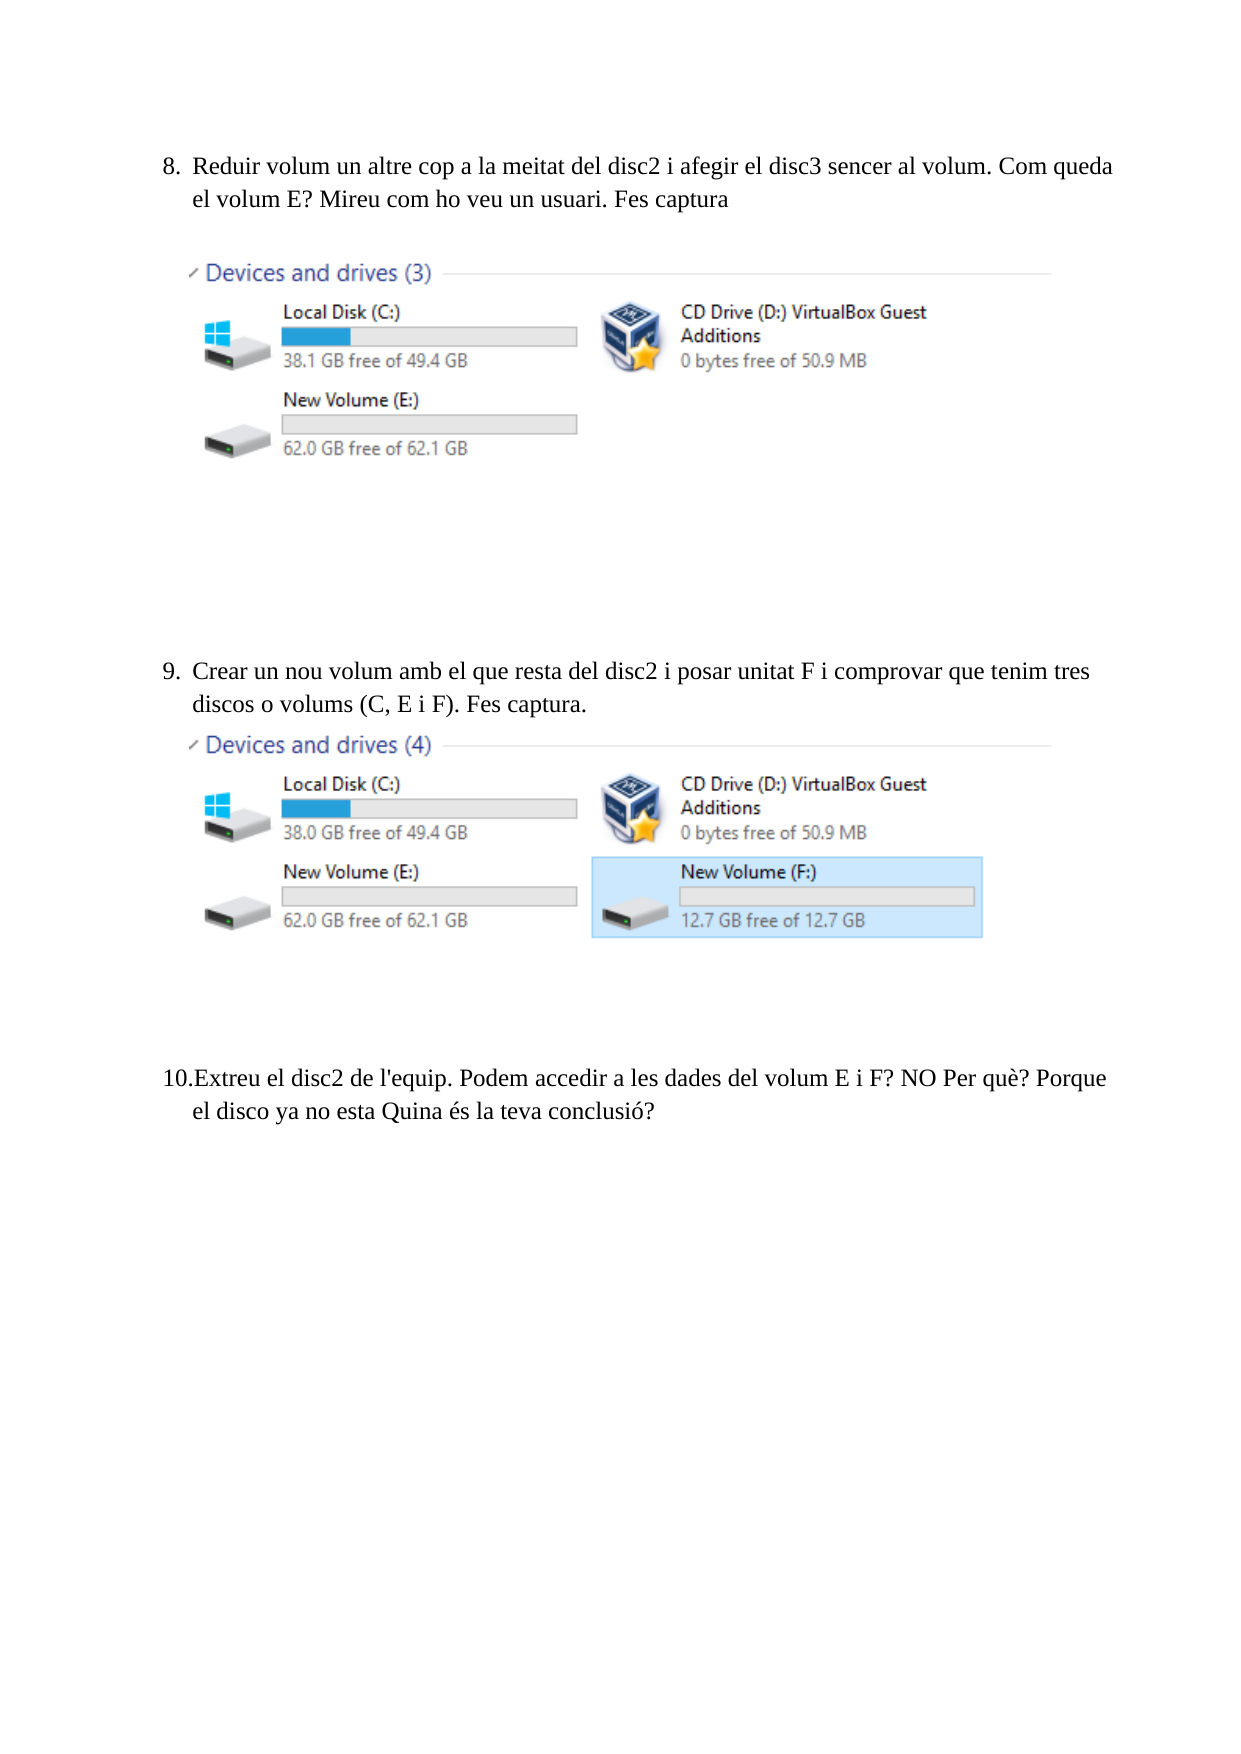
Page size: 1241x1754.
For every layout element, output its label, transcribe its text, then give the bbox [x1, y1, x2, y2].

picture [188, 250, 1052, 587]
list Crear un nou volum amb el que resta del disc2 i posar unitat F i comprovar que tenim tres discos o volums (C, E i F). Fes captura. [162, 656, 1122, 718]
picture [188, 722, 1052, 1059]
list Extreu el disc2 de l'equip. Podem accedir a les dades del volum E i F? NO Per què? Porque el disco ya no esta Quina és la teva conclusió? [162, 722, 1122, 1124]
list Reduir volum un altre cop a la meitat del disc2 i afegir el disc3 sencer al volum. Com queda el volum E? Mireu com ho veu un usuari. Fes captura [162, 151, 1122, 213]
